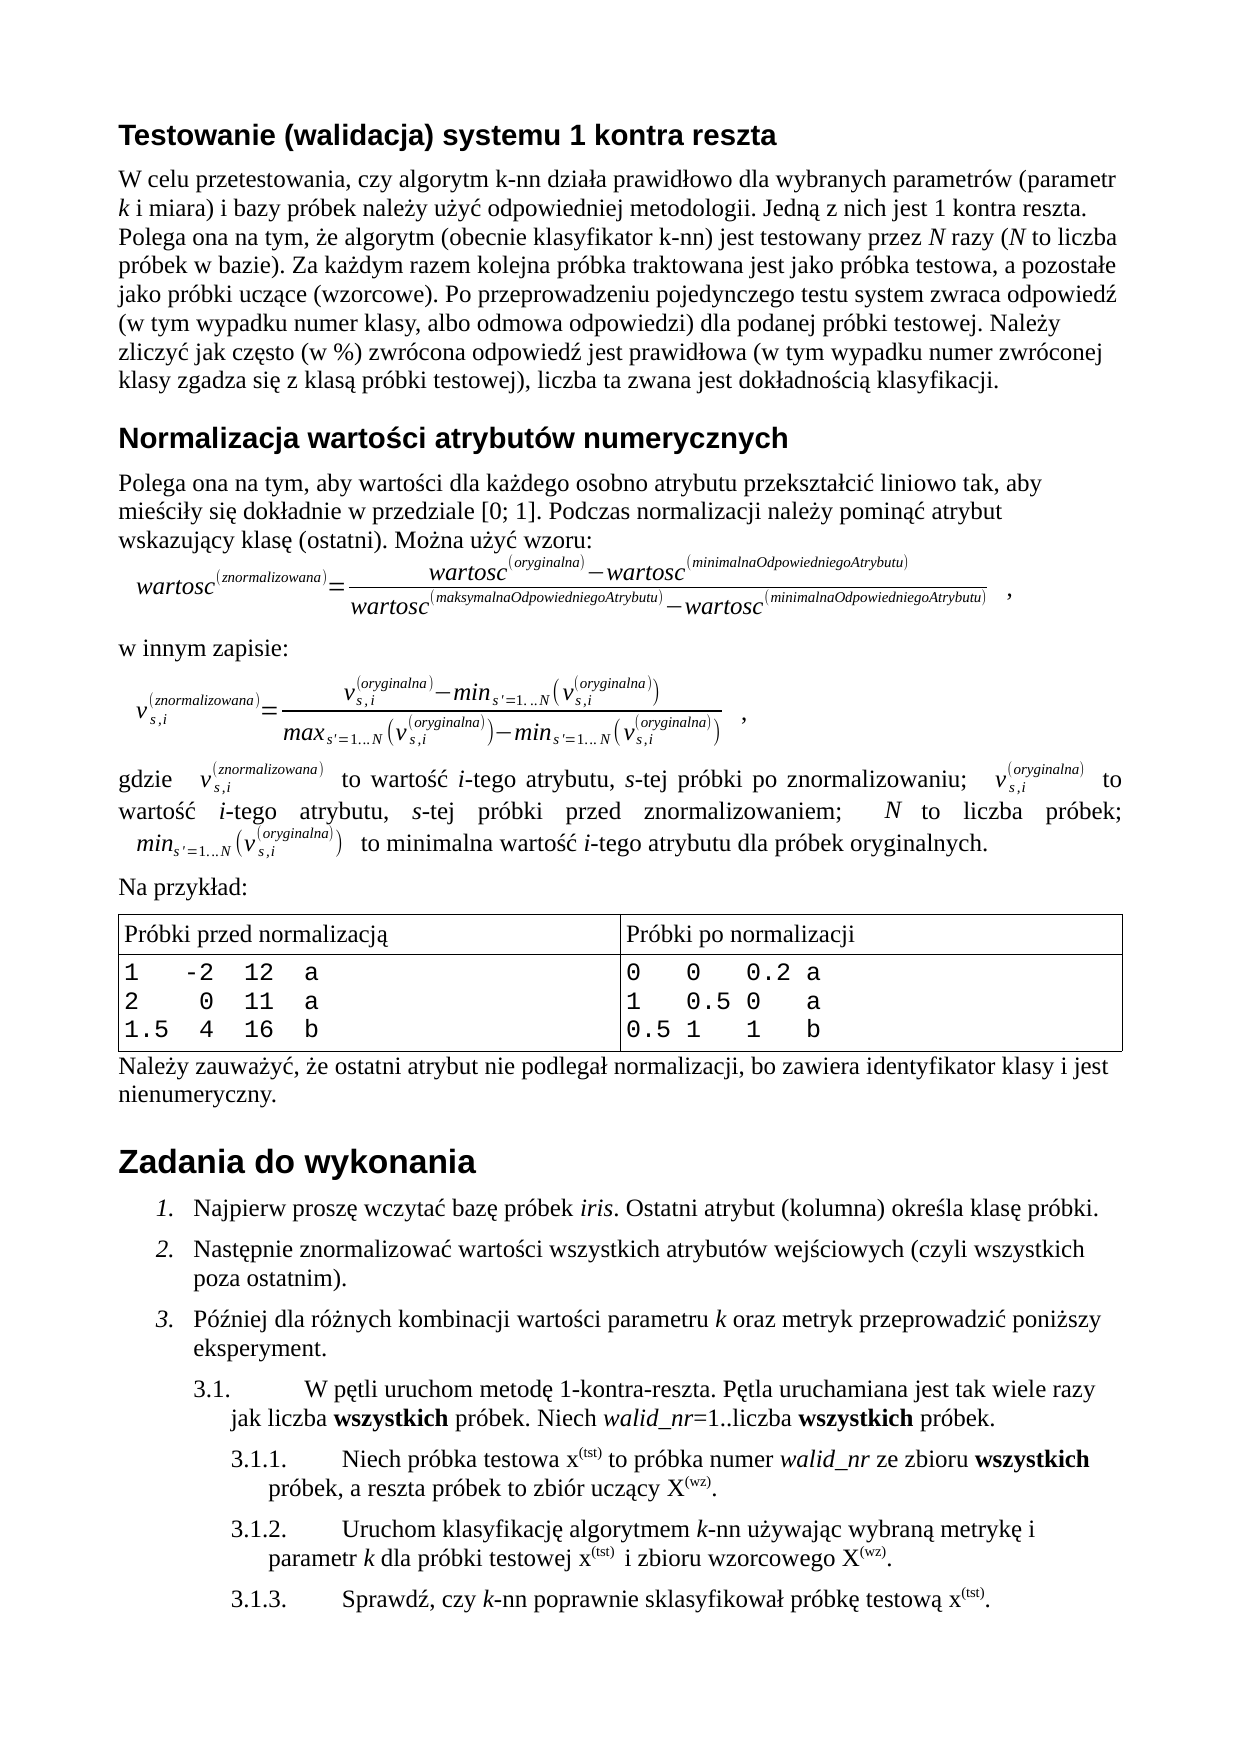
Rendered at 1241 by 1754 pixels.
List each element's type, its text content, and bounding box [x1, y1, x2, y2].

text W celu przetestowania, czy algorytm k-nn działa prawidłowo dla wybranych parametrów (parametr k i miara) i bazy próbek należy użyć odpowiedniej metodologii. Jedną z nich jest 1 kontra reszta. Polega ona na tym, że algorytm (obecnie klasyfikator k-nn) jest testowany przez N razy (N to liczba próbek w bazie). Za każdym razem kolejna próbka traktowana jest jako próbka testowa, a pozostałe jako próbki uczące (wzorcowe). Po przeprowadzeniu pojedynczego testu system zwraca odpowiedź (w tym wypadku numer klasy, albo odmowa odpowiedzi) dla podanej próbki testowej. Należy zliczyć jak często (w %) zwrócona odpowiedź jest prawidłowa (w tym wypadku numer zwróconej klasy zgadza się z klasą próbki testowej), liczba ta zwana jest dokładnością klasyfikacji. [118, 164, 1122, 394]
text , [118, 674, 1122, 748]
text Polega ona na tym, aby wartości dla każdego osobno atrybutu przekształcić liniowo tak, aby mieściły się dokładnie w przedziale [0; 1]. Podczas normalizacji należy pominąć atrybut wskazujący klasę (ostatni). Można użyć wzoru: , [118, 468, 1122, 621]
list Sprawdź, czy k-nn poprawnie sklasyfikował próbkę testową x(tst). [231, 1584, 1122, 1613]
subtitle Testowanie (walidacja) systemu 1 kontra reszta [118, 118, 1122, 152]
text Na przykład: [118, 872, 1122, 901]
text w innym zapisie: [118, 633, 1122, 662]
list Niech próbka testowa x(tst) to próbka numer walid_nr ze zbioru wszystkich próbek, a reszta próbek to zbiór uczący X(wz). [231, 1444, 1122, 1501]
text Należy zauważyć, że ostatni atrybut nie podlegał normalizacji, bo zawiera identyfikator klasy i jest nienumeryczny. [118, 1052, 1122, 1108]
table_cell 0 0 0.2 a 1 0.5 0 a 0.5 1 1 b [621, 955, 1122, 1051]
list Najpierw proszę wczytać bazę próbek iris. Ostatni atrybut (kolumna) określa klasę próbki. [156, 1193, 1122, 1221]
table_header Próbki przed normalizacją [119, 915, 620, 954]
text gdzie to wartość i-tego atrybutu, s-tej próbki po znormalizowaniu; to wartość i-tego atrybutu, s-tej próbki przed znormalizowaniem; to liczba próbek; to minimalna wartość i-tego atrybutu dla próbek oryginalnych. [118, 761, 1122, 860]
table_cell 1 -2 12 a 2 0 11 a 1.5 4 16 b [119, 955, 620, 1051]
list Uruchom klasyfikację algorytmem k-nn używając wybraną metrykę i parametr k dla próbki testowej x(tst) i zbioru wzorcowego X(wz). [231, 1514, 1122, 1571]
subtitle Zadania do wykonania [118, 1142, 1122, 1180]
list Później dla różnych kombinacji wartości parametru k oraz metryk przeprowadzić poniższy eksperyment. [156, 1304, 1122, 1361]
table_header Próbki po normalizacji [621, 915, 1122, 954]
list W pętli uruchom metodę 1-kontra-reszta. Pętla uruchamiana jest tak wiele razy jak liczba wszystkich próbek. Niech walid_nr=1..liczba wszystkich próbek. [193, 1374, 1122, 1431]
subtitle Normalizacja wartości atrybutów numerycznych [118, 421, 1122, 455]
list Następnie znormalizować wartości wszystkich atrybutów wejściowych (czyli wszystkich poza ostatnim). [156, 1234, 1122, 1291]
